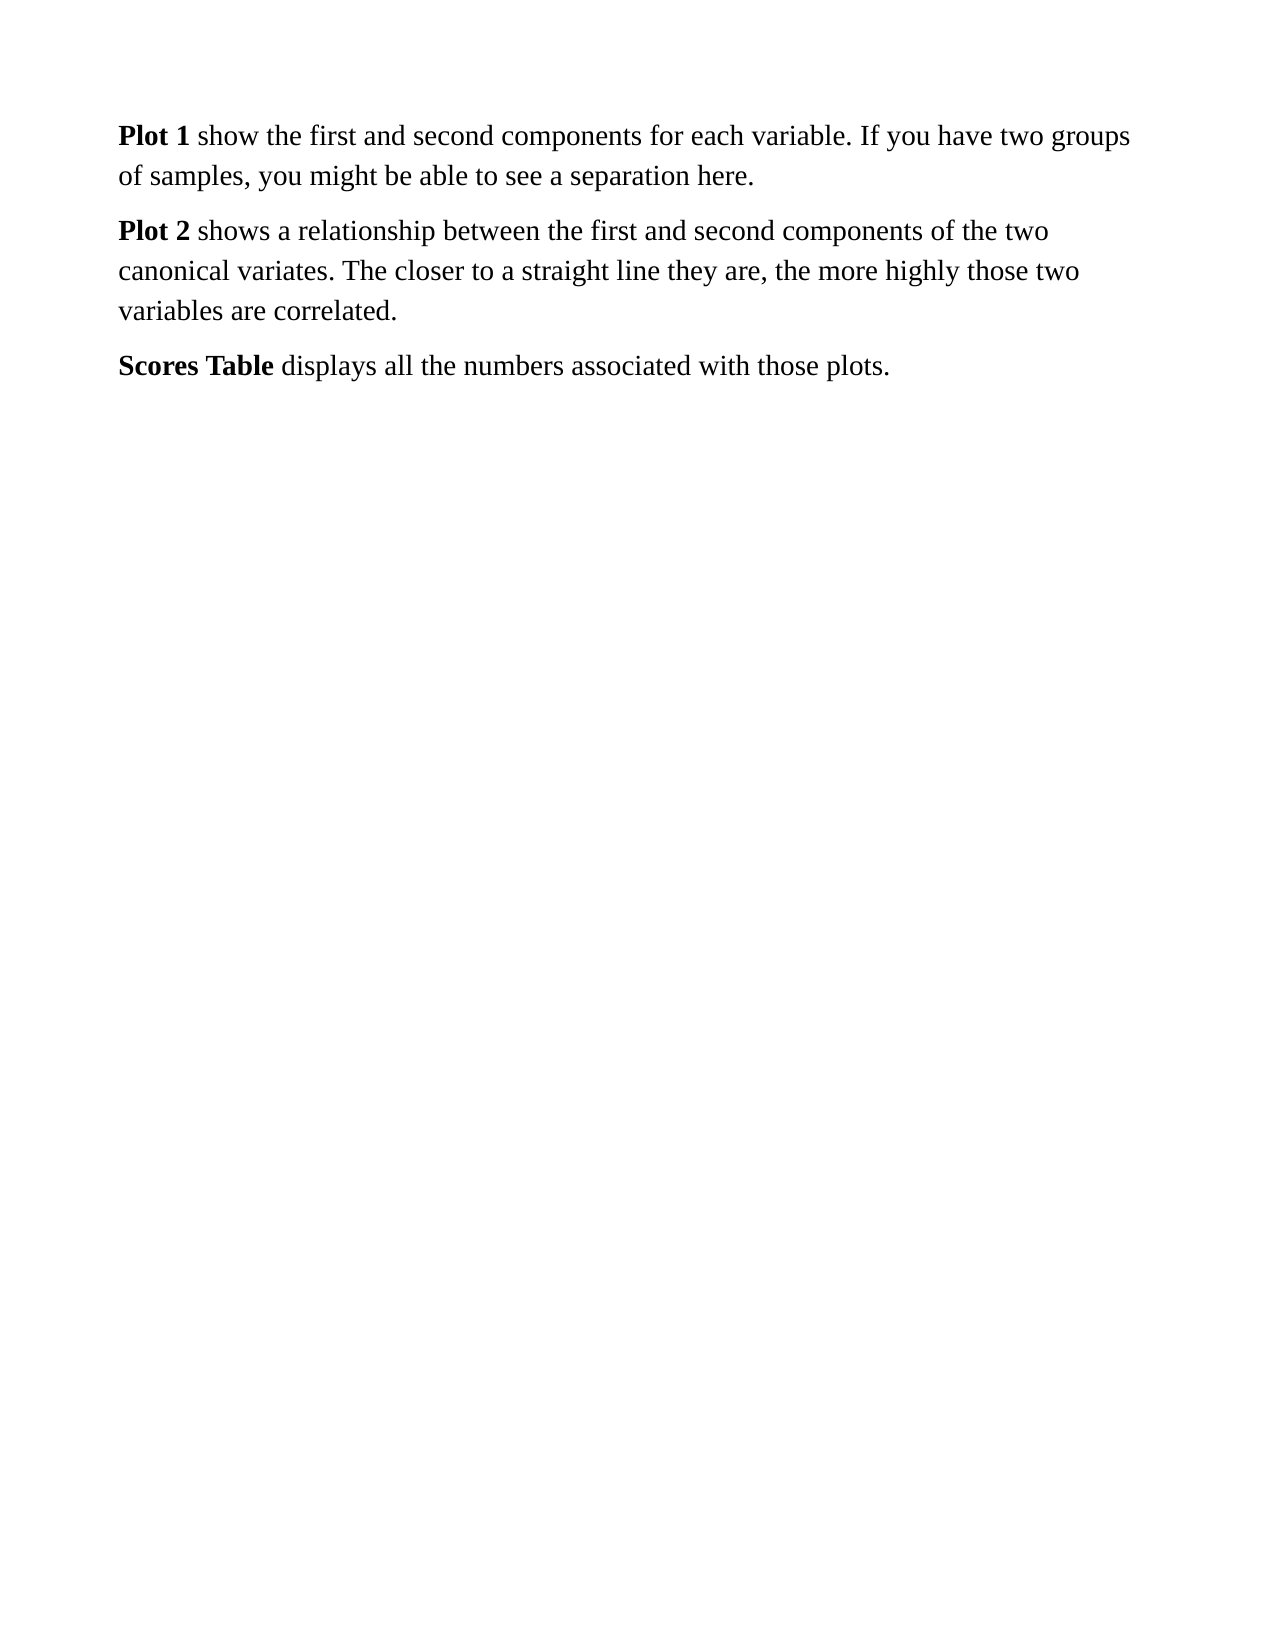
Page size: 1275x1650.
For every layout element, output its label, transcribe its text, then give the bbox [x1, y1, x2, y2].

text Scores Table displays all the numbers associated with those plots. [118, 348, 1157, 382]
text Plot 1 show the first and second components for each variable. If you have two groups of samples, you might be able to see a separation here. [118, 118, 1157, 192]
text Plot 2 shows a relationship between the first and second components of the two canonical variates. The closer to a straight line they are, the more highly those two variables are correlated. [118, 213, 1157, 327]
